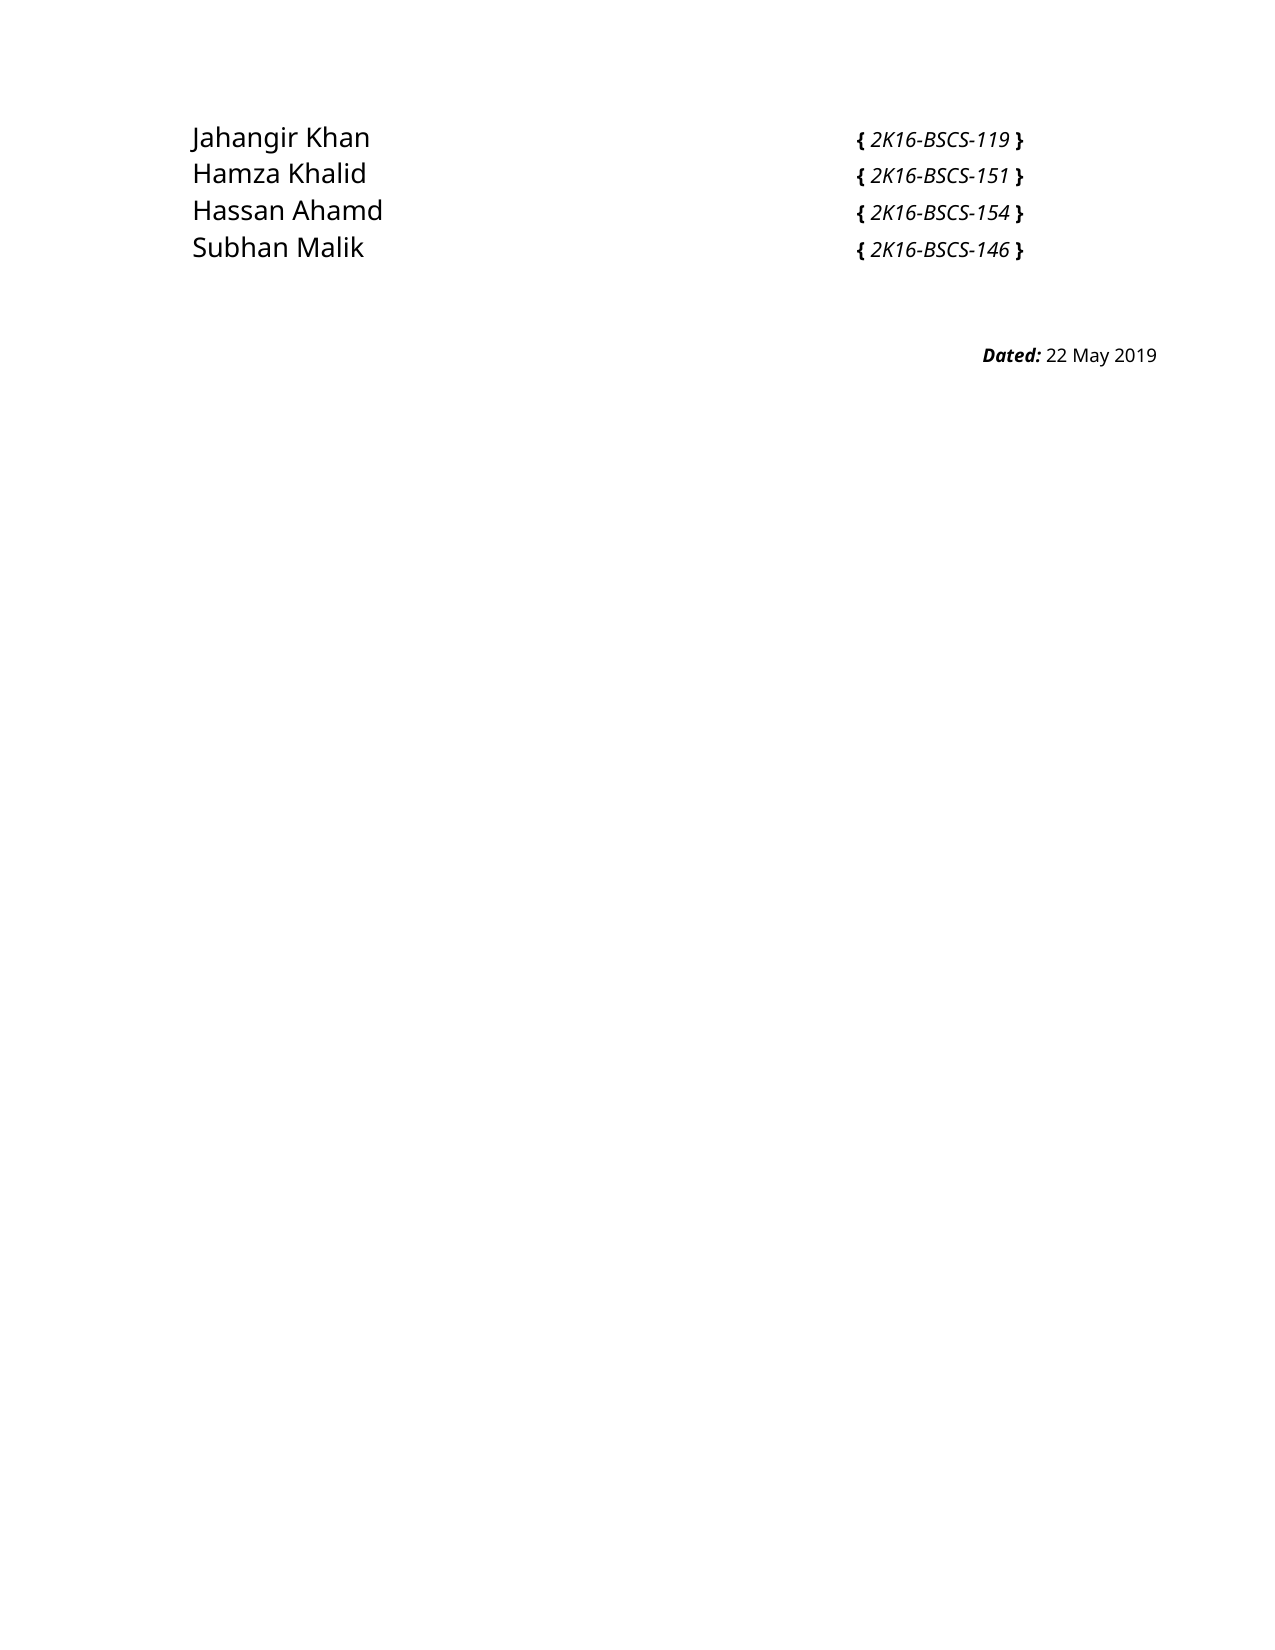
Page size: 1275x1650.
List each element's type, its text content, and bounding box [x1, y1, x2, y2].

text Hamza Khalid { 2K16-BSCS-151 } [118, 155, 1157, 192]
text Hassan Ahamd { 2K16-BSCS-154 } [118, 192, 1157, 229]
text Subhan Malik { 2K16-BSCS-146 } [118, 229, 1157, 266]
text Dated: 22 May 2019 [118, 342, 1157, 368]
text Jahangir Khan { 2K16-BSCS-119 } [118, 118, 1157, 155]
